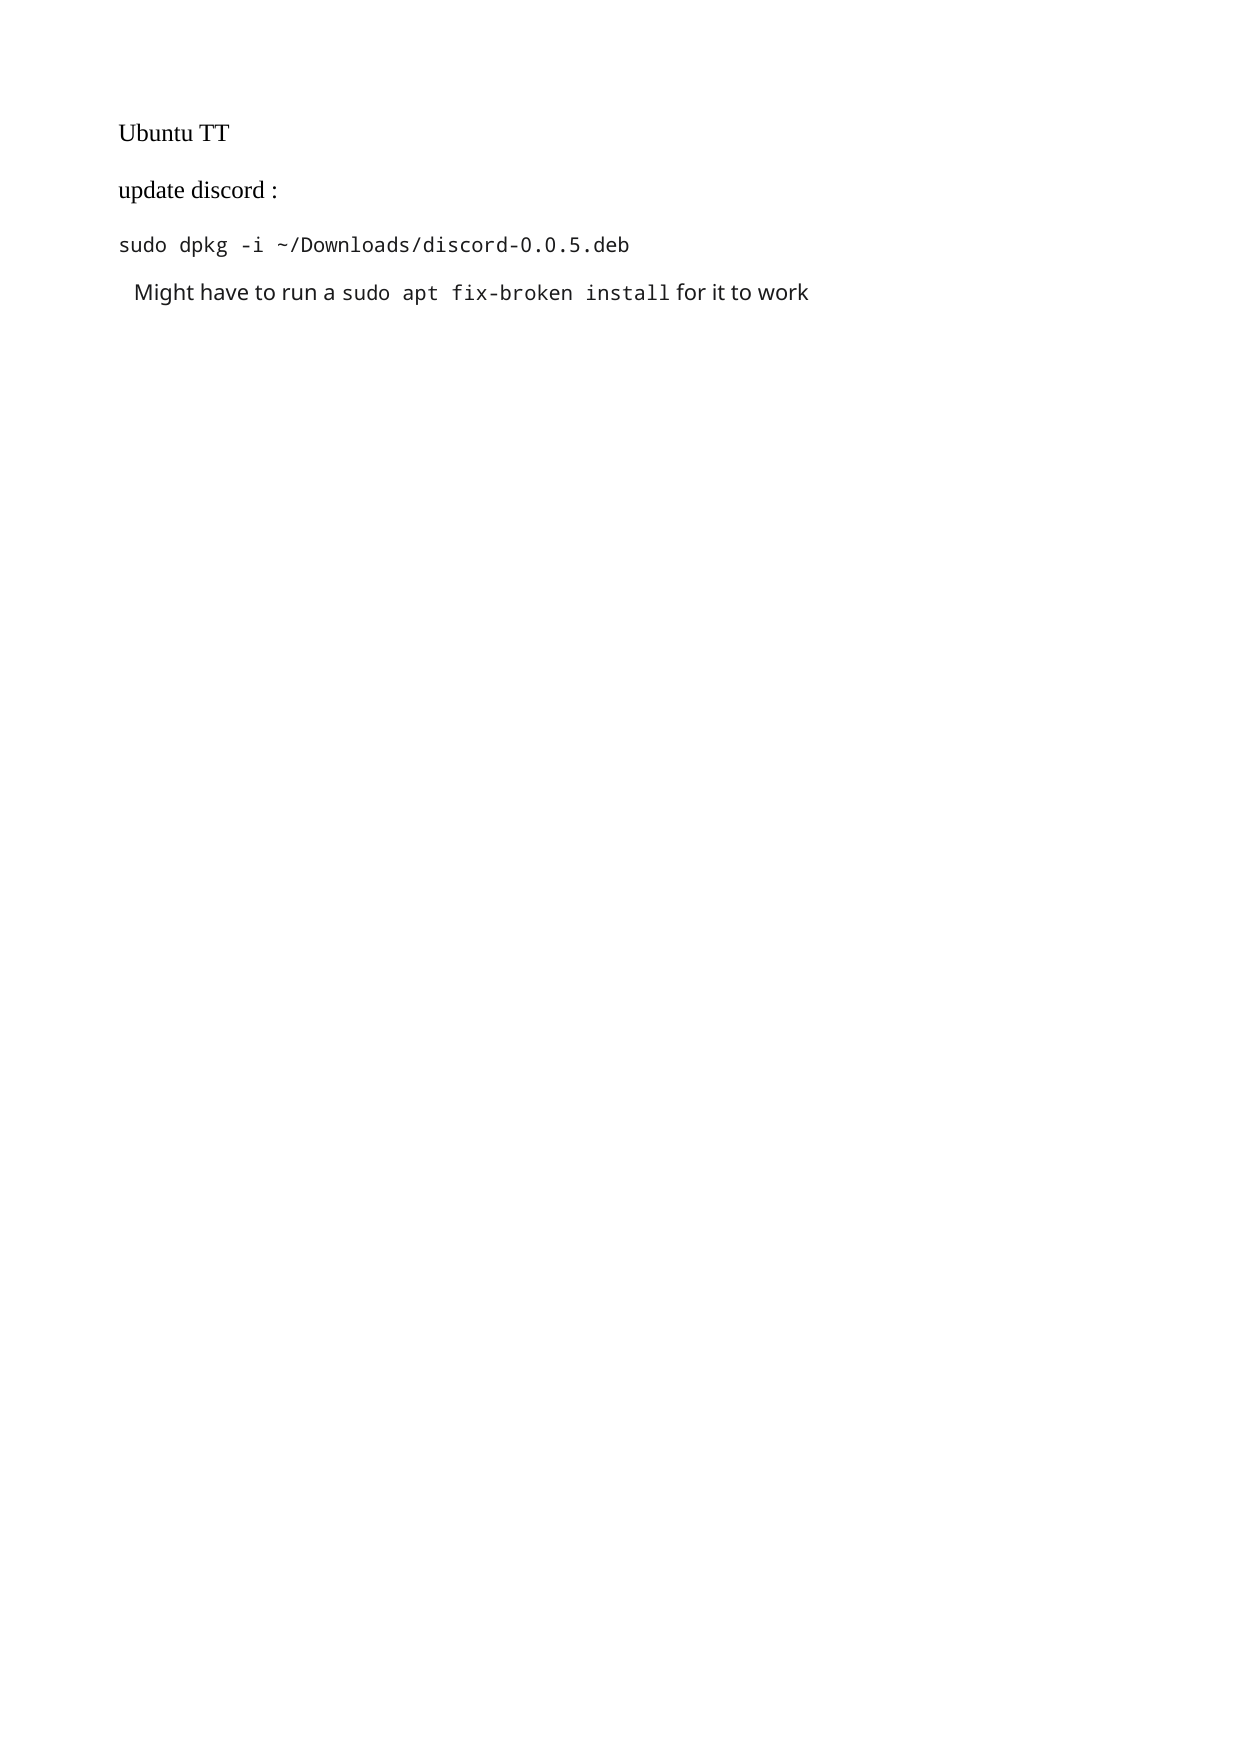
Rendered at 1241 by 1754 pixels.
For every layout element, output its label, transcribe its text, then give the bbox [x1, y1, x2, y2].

text update discord : [118, 176, 1122, 204]
text Might have to run a sudo apt fix-broken install for it to work [134, 275, 1119, 306]
text Ubuntu TT [118, 118, 1122, 147]
text sudo dpkg -i ~/Downloads/discord-0.0.5.deb [118, 233, 1122, 257]
